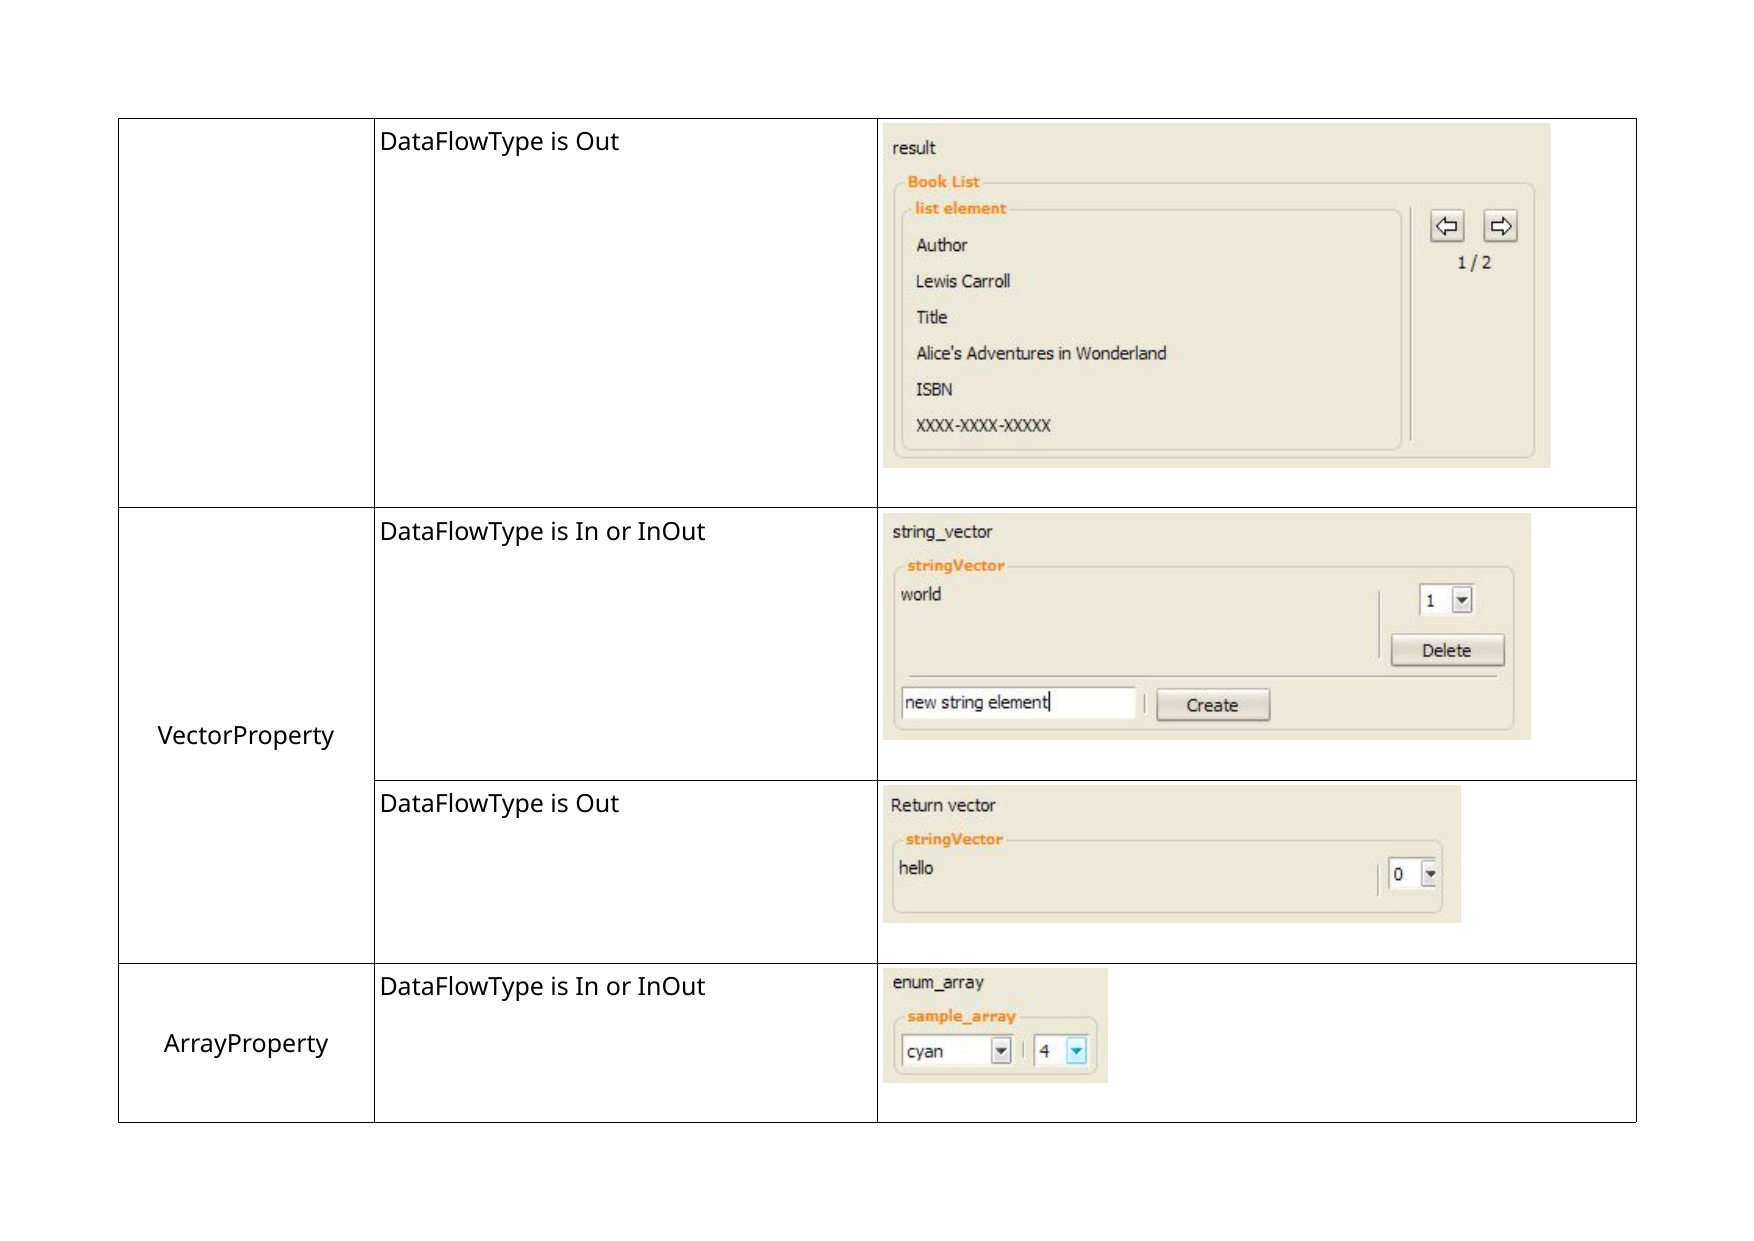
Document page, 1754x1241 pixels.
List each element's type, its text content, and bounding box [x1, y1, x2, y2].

table_cell [878, 781, 1636, 963]
table_cell VectorProperty [119, 508, 374, 963]
table_cell [878, 1083, 1636, 1122]
table_cell DataFlowType is In or InOut [375, 508, 877, 779]
picture [883, 513, 1532, 740]
table_cell [878, 119, 1636, 467]
picture [883, 123, 1551, 468]
table_cell DataFlowType is In or InOut [375, 964, 877, 1122]
table_cell DataFlowType is Out [375, 119, 877, 507]
table_cell [1109, 969, 1636, 1082]
picture [883, 785, 1462, 923]
table_cell [878, 508, 1636, 779]
table_cell ArrayProperty [119, 964, 374, 1122]
table_cell [878, 468, 1636, 507]
table_cell [119, 119, 374, 507]
picture [883, 968, 1109, 1083]
table_cell DataFlowType is Out [375, 781, 877, 963]
table_cell [878, 969, 883, 1082]
table_cell [878, 964, 1636, 968]
